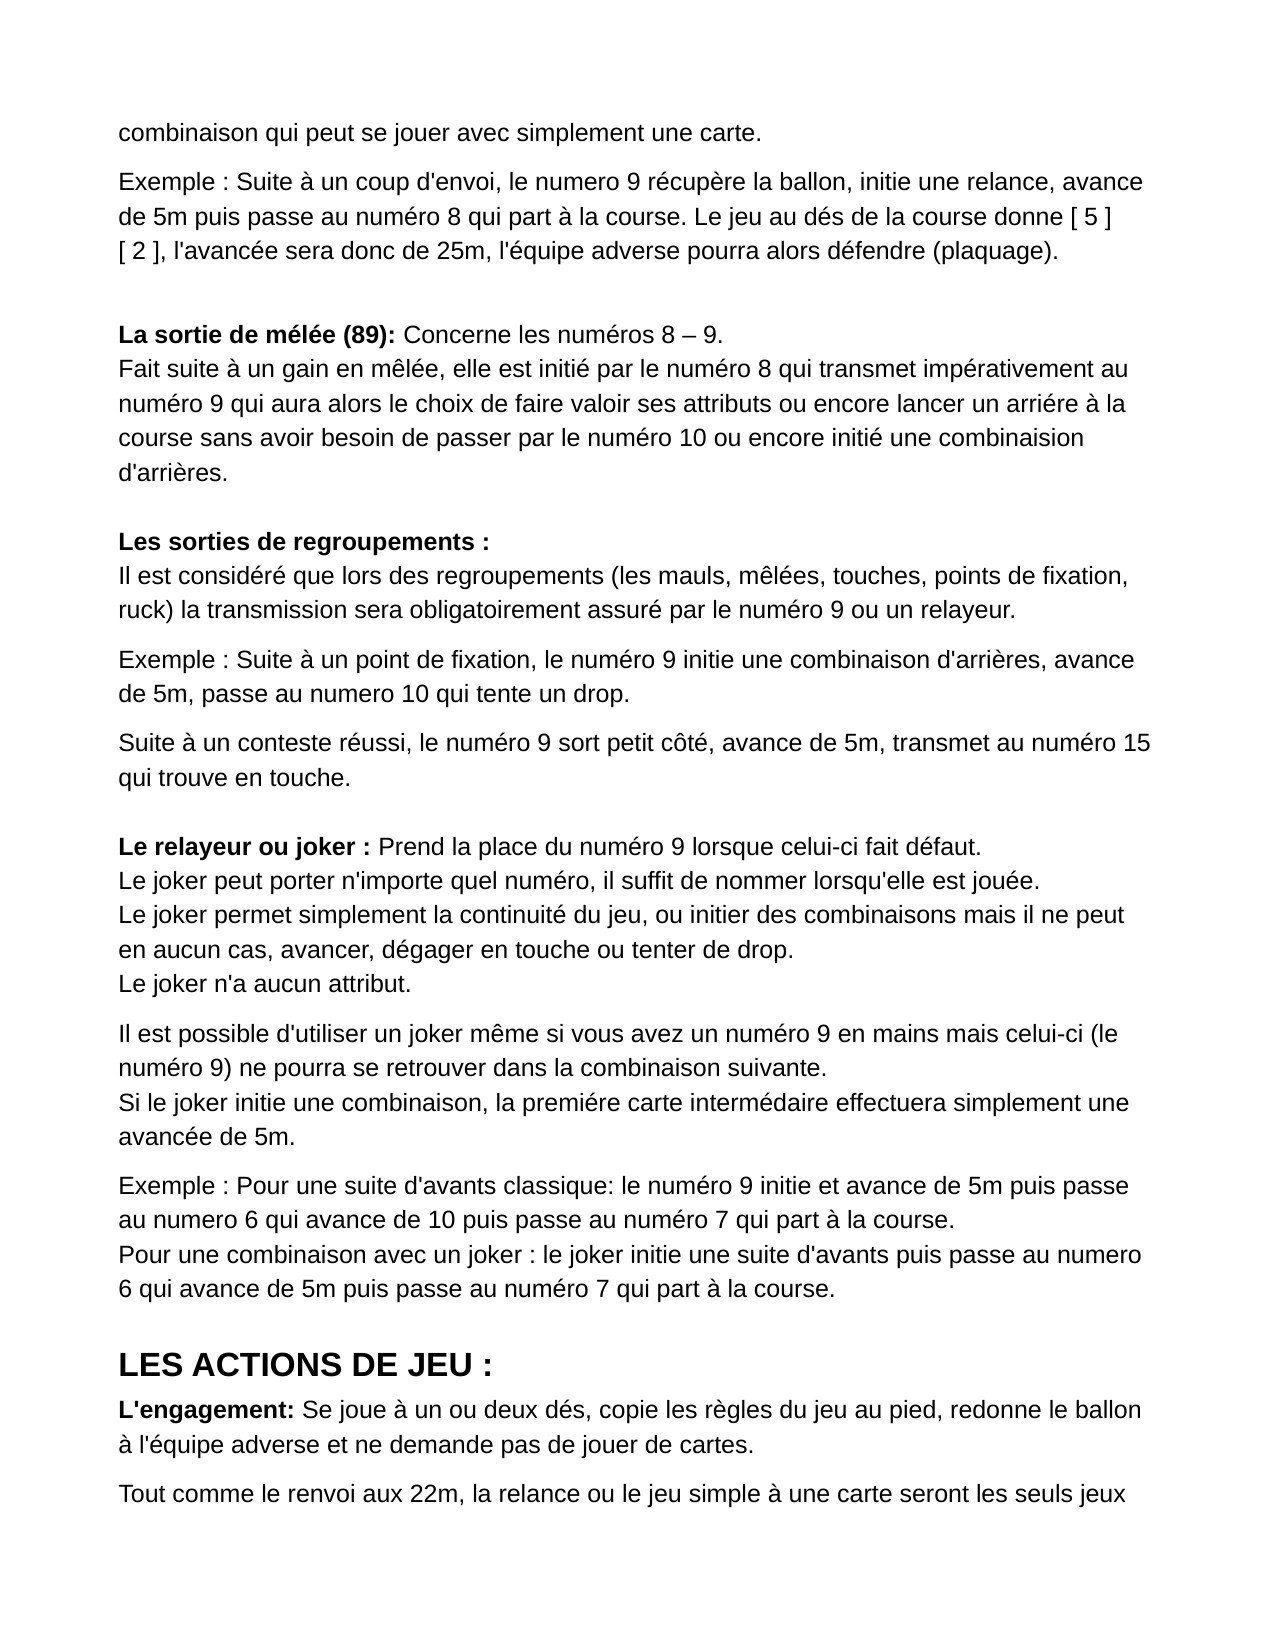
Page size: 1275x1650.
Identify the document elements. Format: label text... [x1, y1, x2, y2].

text Exemple : Pour une suite d'avants classique: le numéro 9 initie et avance de 5m puis passe au numero 6 qui avance de 10 puis passe au numéro 7 qui part à la course. Pour une combinaison avec un joker : le joker initie une suite d'avants puis passe au numero 6 qui avance de 5m puis passe au numéro 7 qui part à la course. [118, 1171, 1157, 1303]
subtitle LES ACTIONS DE JEU : [118, 1344, 1157, 1383]
text L'engagement: Se joue à un ou deux dés, copie les règles du jeu au pied, redonne le ballon à l'équipe adverse et ne demande pas de jouer de cartes. [118, 1396, 1157, 1459]
text combinaison qui peut se jouer avec simplement une carte. [118, 118, 1157, 147]
text Suite à un conteste réussi, le numéro 9 sort petit côté, avance de 5m, transmet au numéro 15 qui trouve en touche. Le relayeur ou joker : Prend la place du numéro 9 lorsque celui-ci fait défaut. Le joker peut porter n'importe quel numéro, il suffit de nommer lorsqu'elle est jouée. Le joker permet simplement la continuité du jeu, ou initier des combinaisons mais il ne peut en aucun cas, avancer, dégager en touche ou tenter de drop. Le joker n'a aucun attribut. [118, 728, 1157, 998]
text La sortie de mélée (89): Concerne les numéros 8 – 9. Fait suite à un gain en mêlée, elle est initié par le numéro 8 qui transmet impérativement au numéro 9 qui aura alors le choix de faire valoir ses attributs ou encore lancer un arriére à la course sans avoir besoin de passer par le numéro 10 ou encore initié une combinaision d'arrières. Les sorties de regroupements : Il est considéré que lors des regroupements (les mauls, mêlées, touches, points de fixation, ruck) la transmission sera obligatoirement assuré par le numéro 9 ou un relayeur. [118, 285, 1157, 624]
text Il est possible d'utiliser un joker même si vous avez un numéro 9 en mains mais celui-ci (le numéro 9) ne pourra se retrouver dans la combinaison suivante. Si le joker initie une combinaison, la premiére carte intermédaire effectuera simplement une avancée de 5m. [118, 1018, 1157, 1151]
text Tout comme le renvoi aux 22m, la relance ou le jeu simple à une carte seront les seuls jeux [118, 1479, 1157, 1508]
text Exemple : Suite à un coup d'envoi, le numero 9 récupère la ballon, initie une relance, avance de 5m puis passe au numéro 8 qui part à la course. Le jeu au dés de la course donne [ 5 ] [ 2 ], l'avancée sera donc de 25m, l'équipe adverse pourra alors défendre (plaquage). [118, 167, 1157, 265]
text Exemple : Suite à un point de fixation, le numéro 9 initie une combinaison d'arrières, avance de 5m, passe au numero 10 qui tente un drop. [118, 644, 1157, 708]
